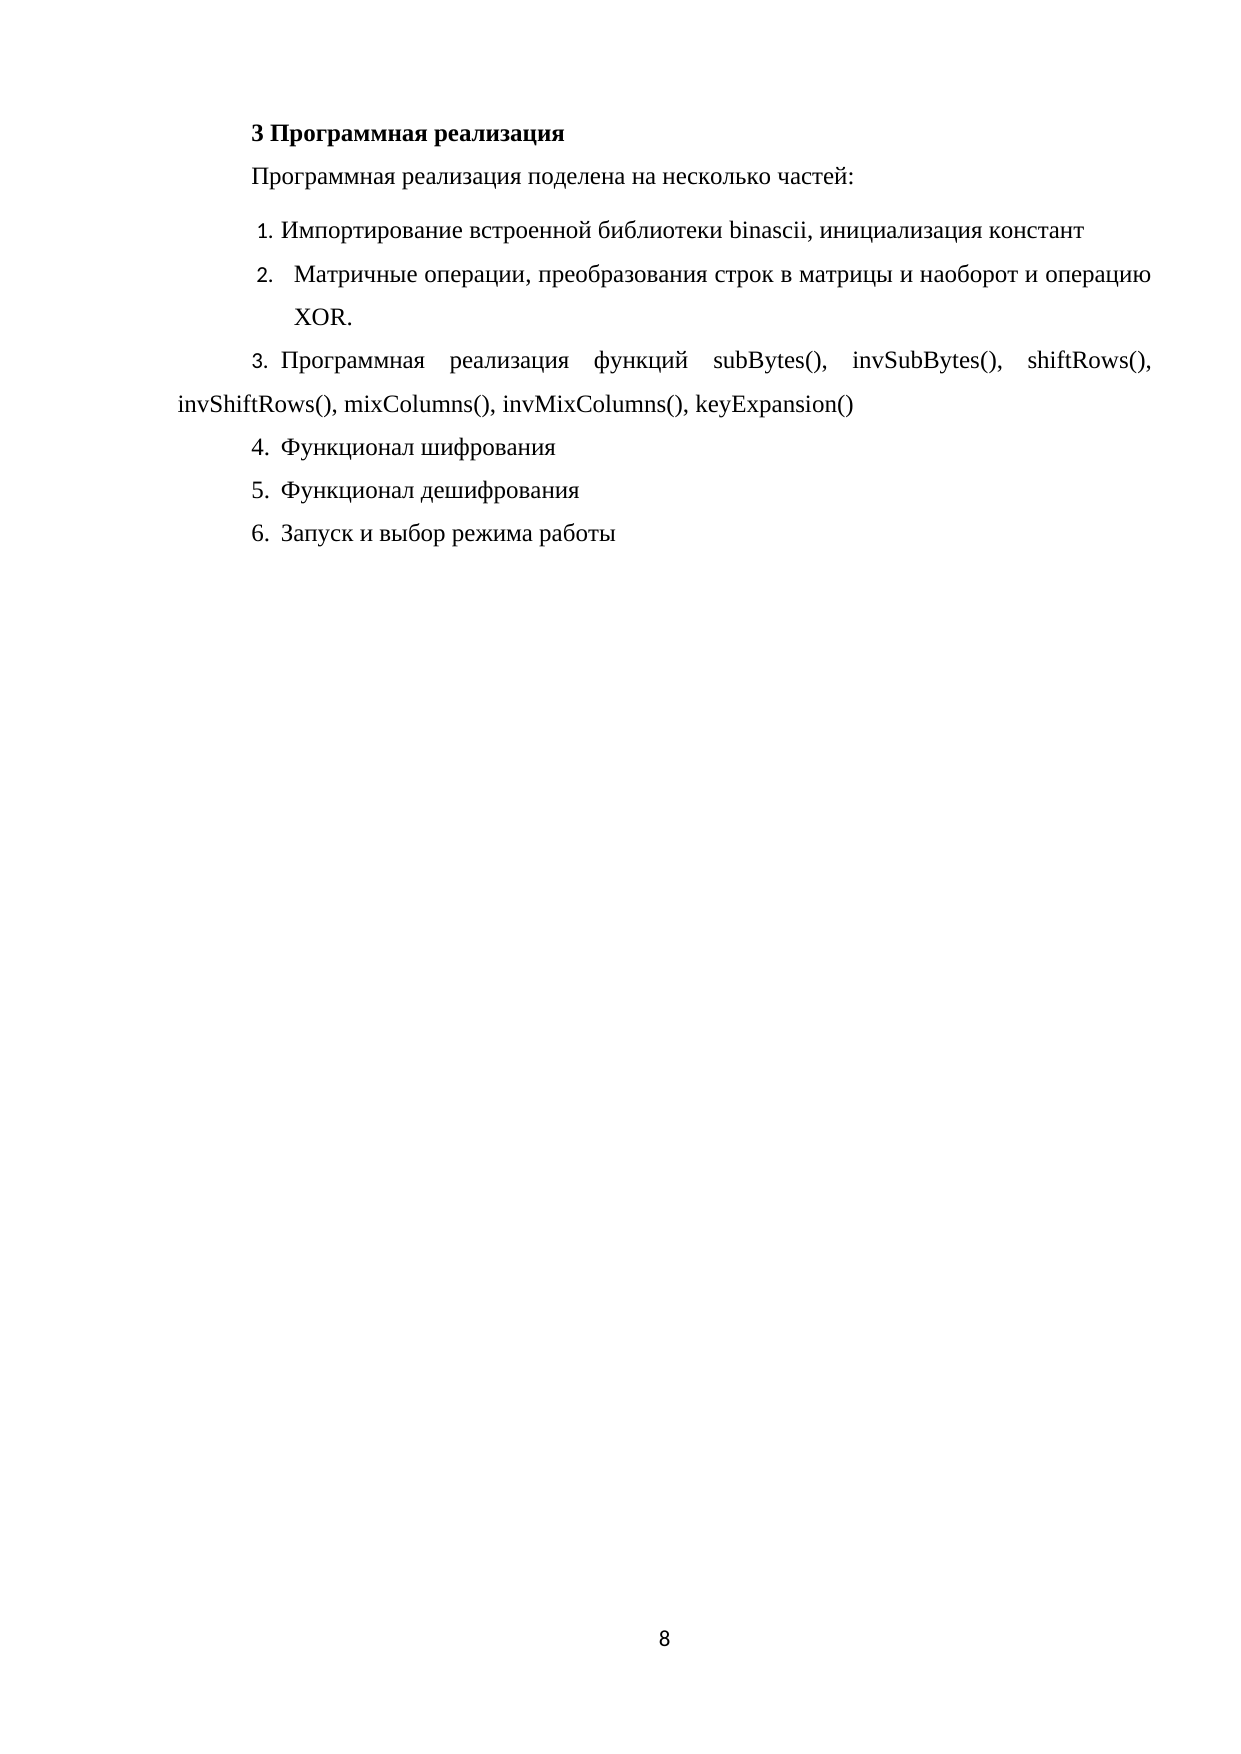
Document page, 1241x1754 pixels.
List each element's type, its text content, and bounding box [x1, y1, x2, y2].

subtitle 3 Программная реализация [177, 118, 1152, 147]
list Импортирование встроенной библиотеки binascii, инициализация констант [256, 215, 1152, 244]
list Функционал шифрования [177, 432, 1152, 461]
list Матричные операции, преобразования строк в матрицы и наоборот и операцию XOR. [256, 259, 1152, 331]
text Программная реализация поделена на несколько частей: [177, 161, 1152, 190]
list Запуск и выбор режима работы [177, 518, 1152, 547]
list Функционал дешифрования [177, 475, 1152, 504]
list Программная реализация функций subBytes(), invSubBytes(), shiftRows(), invShiftRows(), mixColumns(), invMixColumns(), keyExpansion() [177, 345, 1152, 417]
